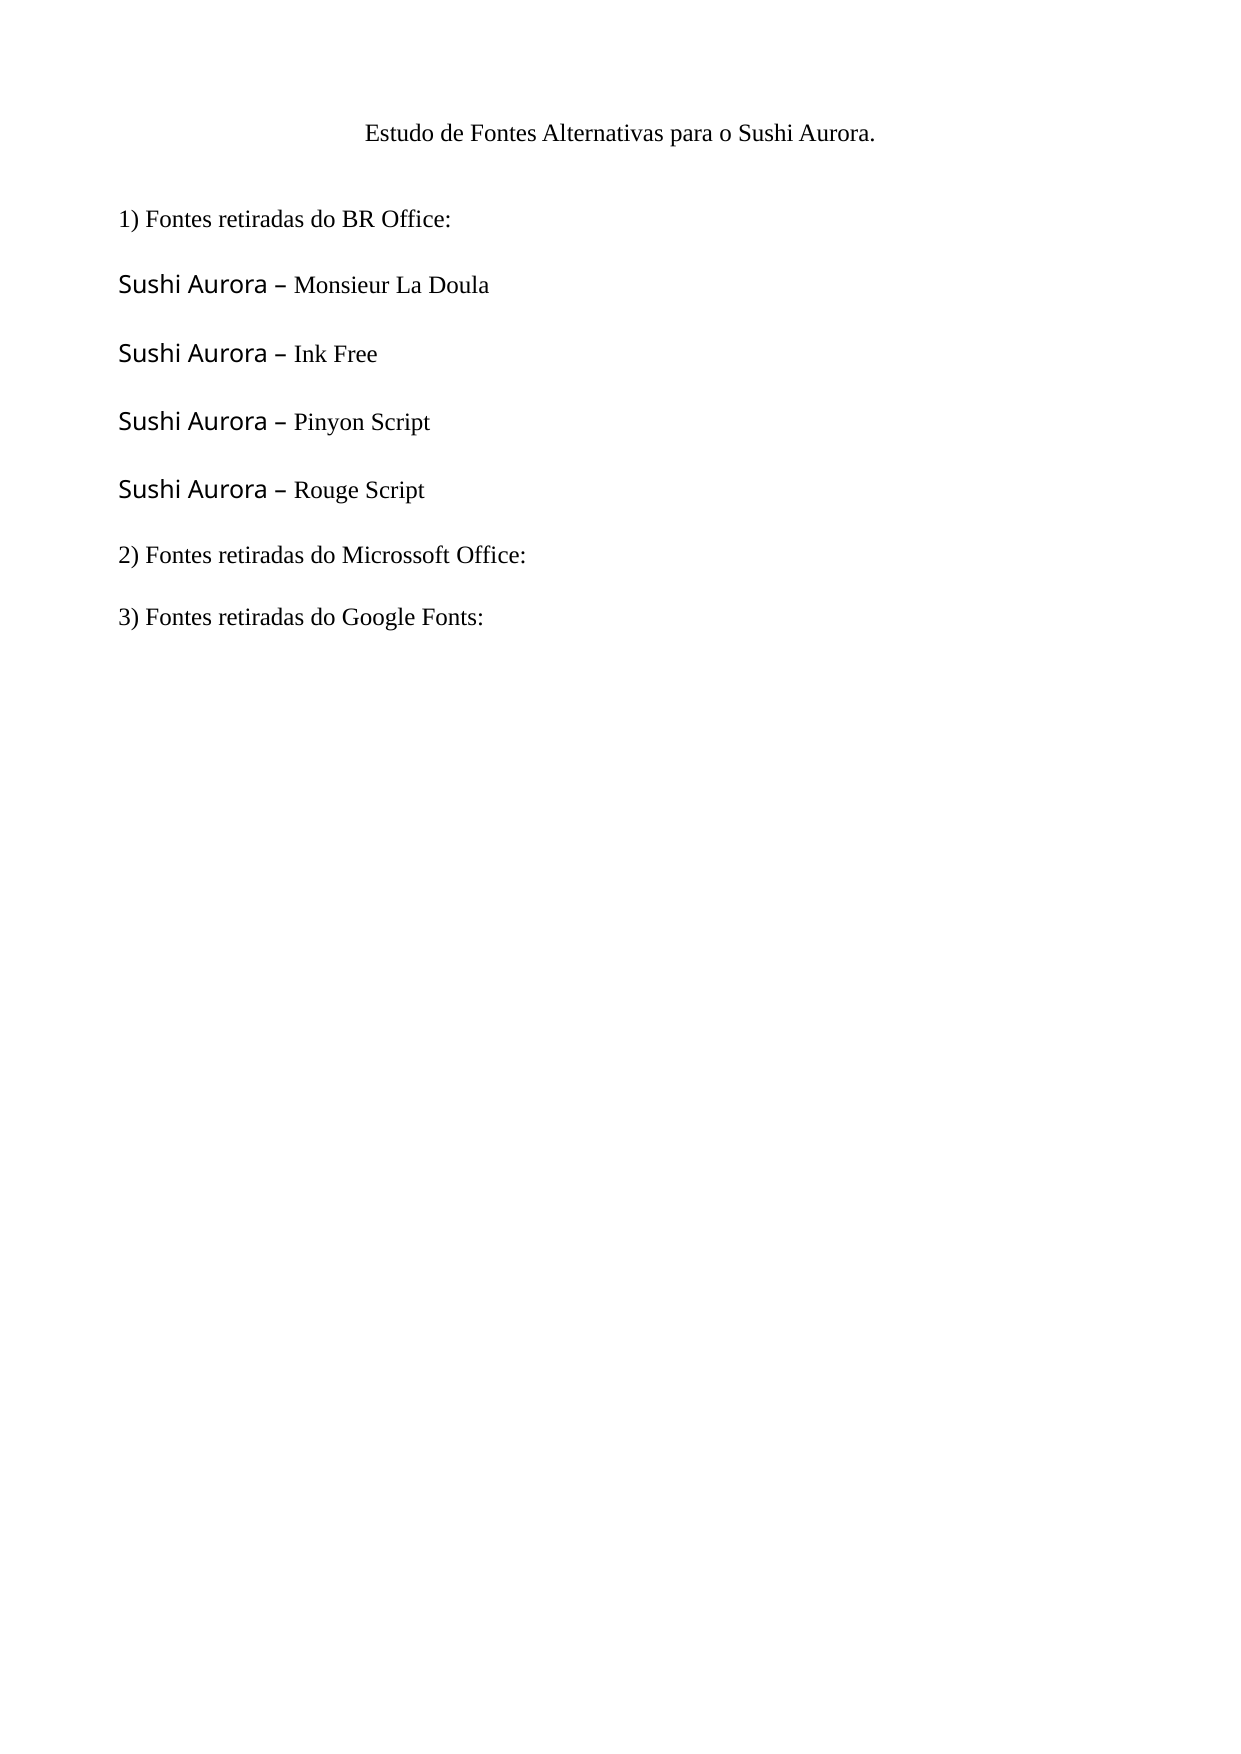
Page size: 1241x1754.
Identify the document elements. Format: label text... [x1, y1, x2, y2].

text Sushi Aurora – Rouge Script [118, 472, 1122, 506]
text 2) Fontes retiradas do Microssoft Office: [118, 540, 1122, 568]
text 1) Fontes retiradas do BR Office: [118, 204, 1122, 233]
text 3) Fontes retiradas do Google Fonts: [118, 602, 1122, 631]
text Sushi Aurora – Pinyon Script [118, 403, 1122, 437]
text Sushi Aurora – Ink Free [118, 335, 1122, 369]
text Estudo de Fontes Alternativas para o Sushi Aurora. [118, 118, 1122, 147]
text Sushi Aurora – Monsieur La Doula [118, 267, 1122, 301]
